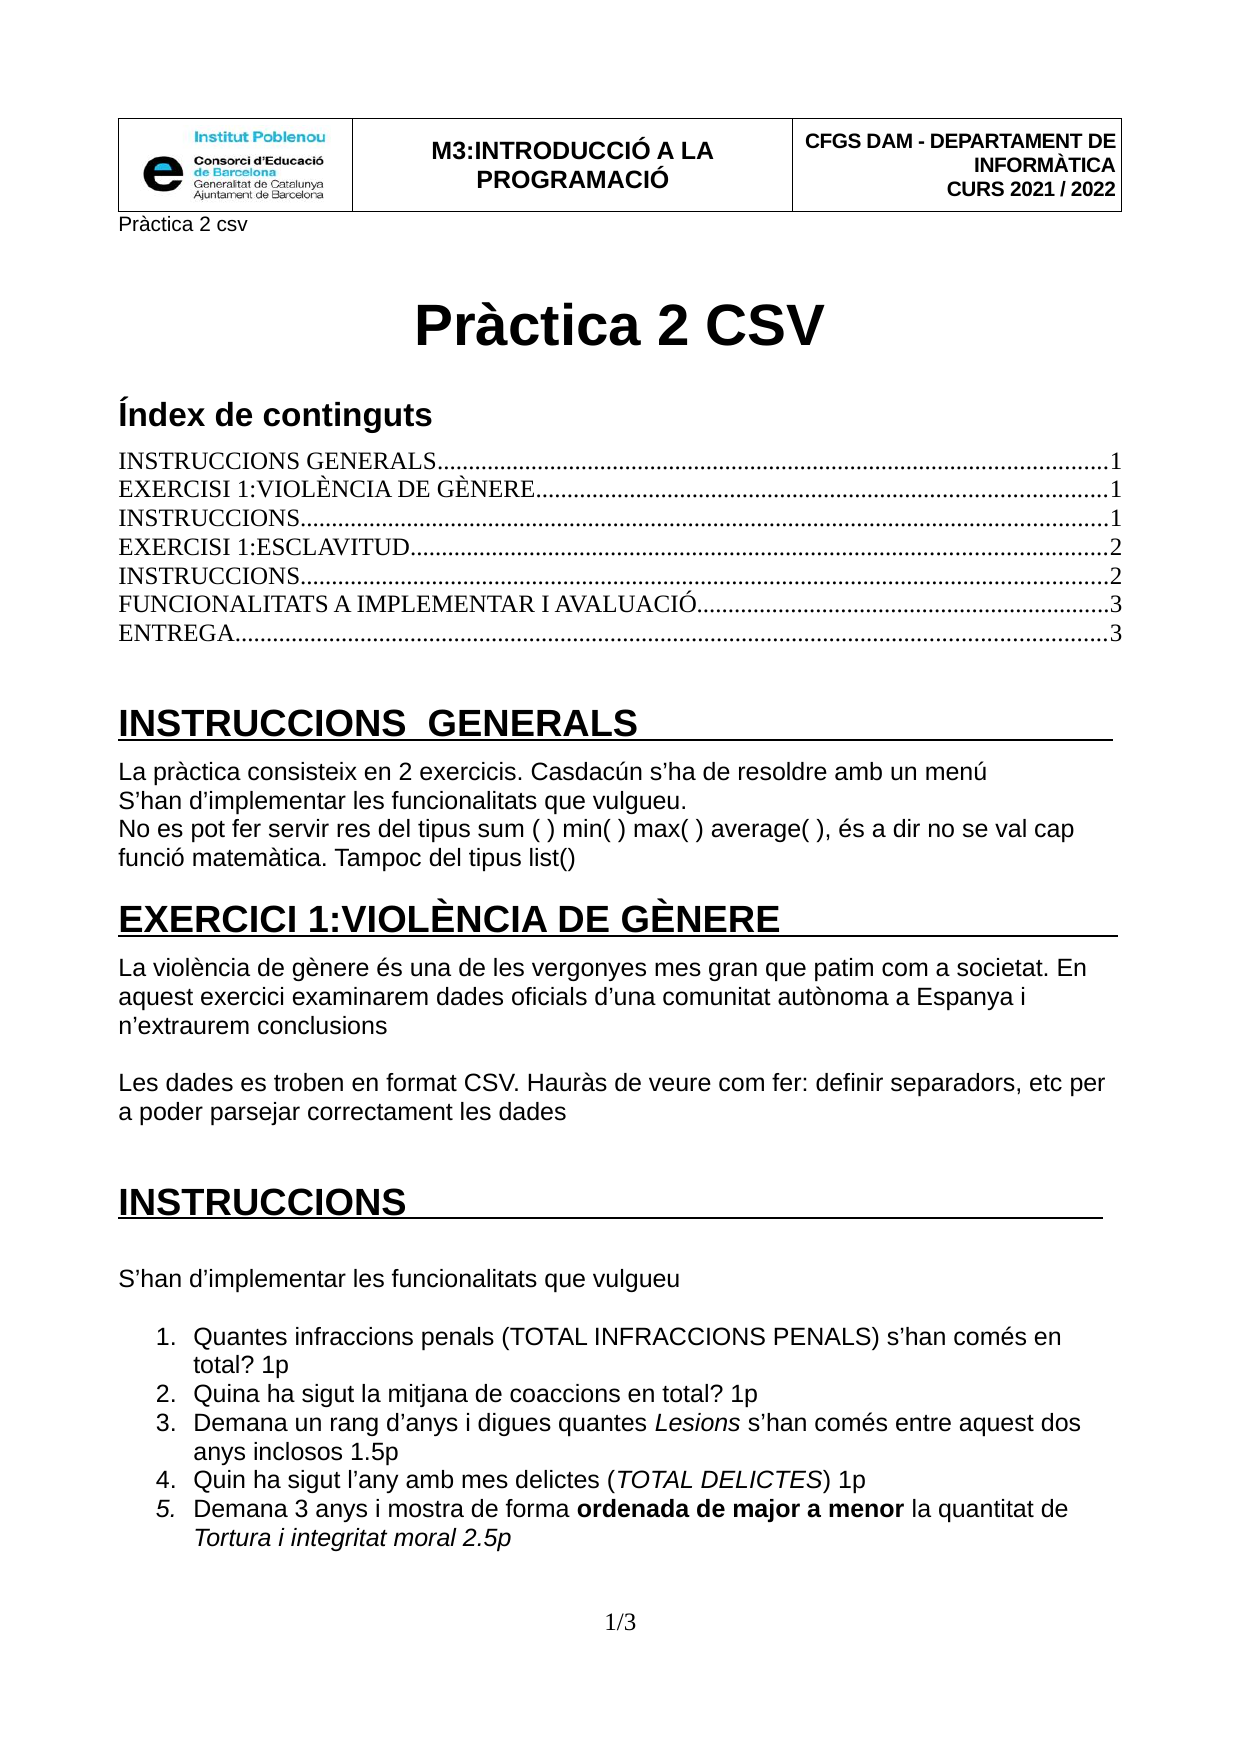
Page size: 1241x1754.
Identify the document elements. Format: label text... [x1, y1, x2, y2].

text Les dades es troben en format CSV. Hauràs de veure com fer: definir separadors, etc per a poder parsejar correctament les dades [118, 1068, 1122, 1126]
text INSTRUCCIONS 2 [118, 561, 1122, 589]
text S’han d’implementar les funcionalitats que vulgueu [118, 1264, 1122, 1293]
text La violència de gènere és una de les vergonyes mes gran que patim com a societat. En aquest exercici examinarem dades oficials d’una comunitat autònoma a Espanya i n’extraurem conclusions [118, 953, 1122, 1039]
list Demana 3 anys i mostra de forma ordenada de major a menor la quantitat de Tortura i integritat moral 2.5p [156, 1494, 1122, 1552]
text No es pot fer servir res del tipus sum ( ) min( ) max( ) average( ), és a dir no se val cap funció matemàtica. Tampoc del tipus list() [118, 814, 1122, 872]
subtitle Índex de continguts [118, 395, 1122, 433]
text EXERCISI 1:ESCLAVITUD 2 [118, 532, 1122, 561]
title Pràctica 2 CSV [118, 290, 1122, 357]
text ENTREGA 3 [118, 618, 1122, 647]
subtitle INSTRUCCIONS GENERALS [118, 701, 1122, 744]
subtitle INSTRUCCIONS [118, 1179, 1122, 1223]
text S’han d’implementar les funcionalitats que vulgueu. [118, 786, 1122, 814]
list Quin ha sigut l’any amb mes delictes (TOTAL DELICTES) 1p [156, 1466, 1122, 1494]
list Quina ha sigut la mitjana de coaccions en total? 1p [156, 1379, 1122, 1408]
text INSTRUCCIONS GENERALS 1 [118, 446, 1122, 474]
subtitle EXERCICI 1:VIOLÈNC­IA DE GÈNERE [118, 897, 1122, 941]
text EXERCISI 1:VIOLÈNCIA DE GÈNERE 1 [118, 474, 1122, 503]
picture [140, 125, 331, 206]
text FUNCIONALITATS A IMPLEMENTAR I AVALUACIÓ 3 [118, 589, 1122, 618]
text INSTRUCCIONS 1 [118, 503, 1122, 532]
text La pràctica consisteix en 2 exercicis. Casdacún s’ha de resoldre amb un menú [118, 757, 1122, 786]
list Demana un rang d’anys i digues quantes Lesions s’han comés entre aquest dos anys inclosos 1.5p [156, 1408, 1122, 1466]
list Quantes infraccions penals (TOTAL INFRACCIONS PENALS) s’han comés en total? 1p [156, 1322, 1122, 1379]
